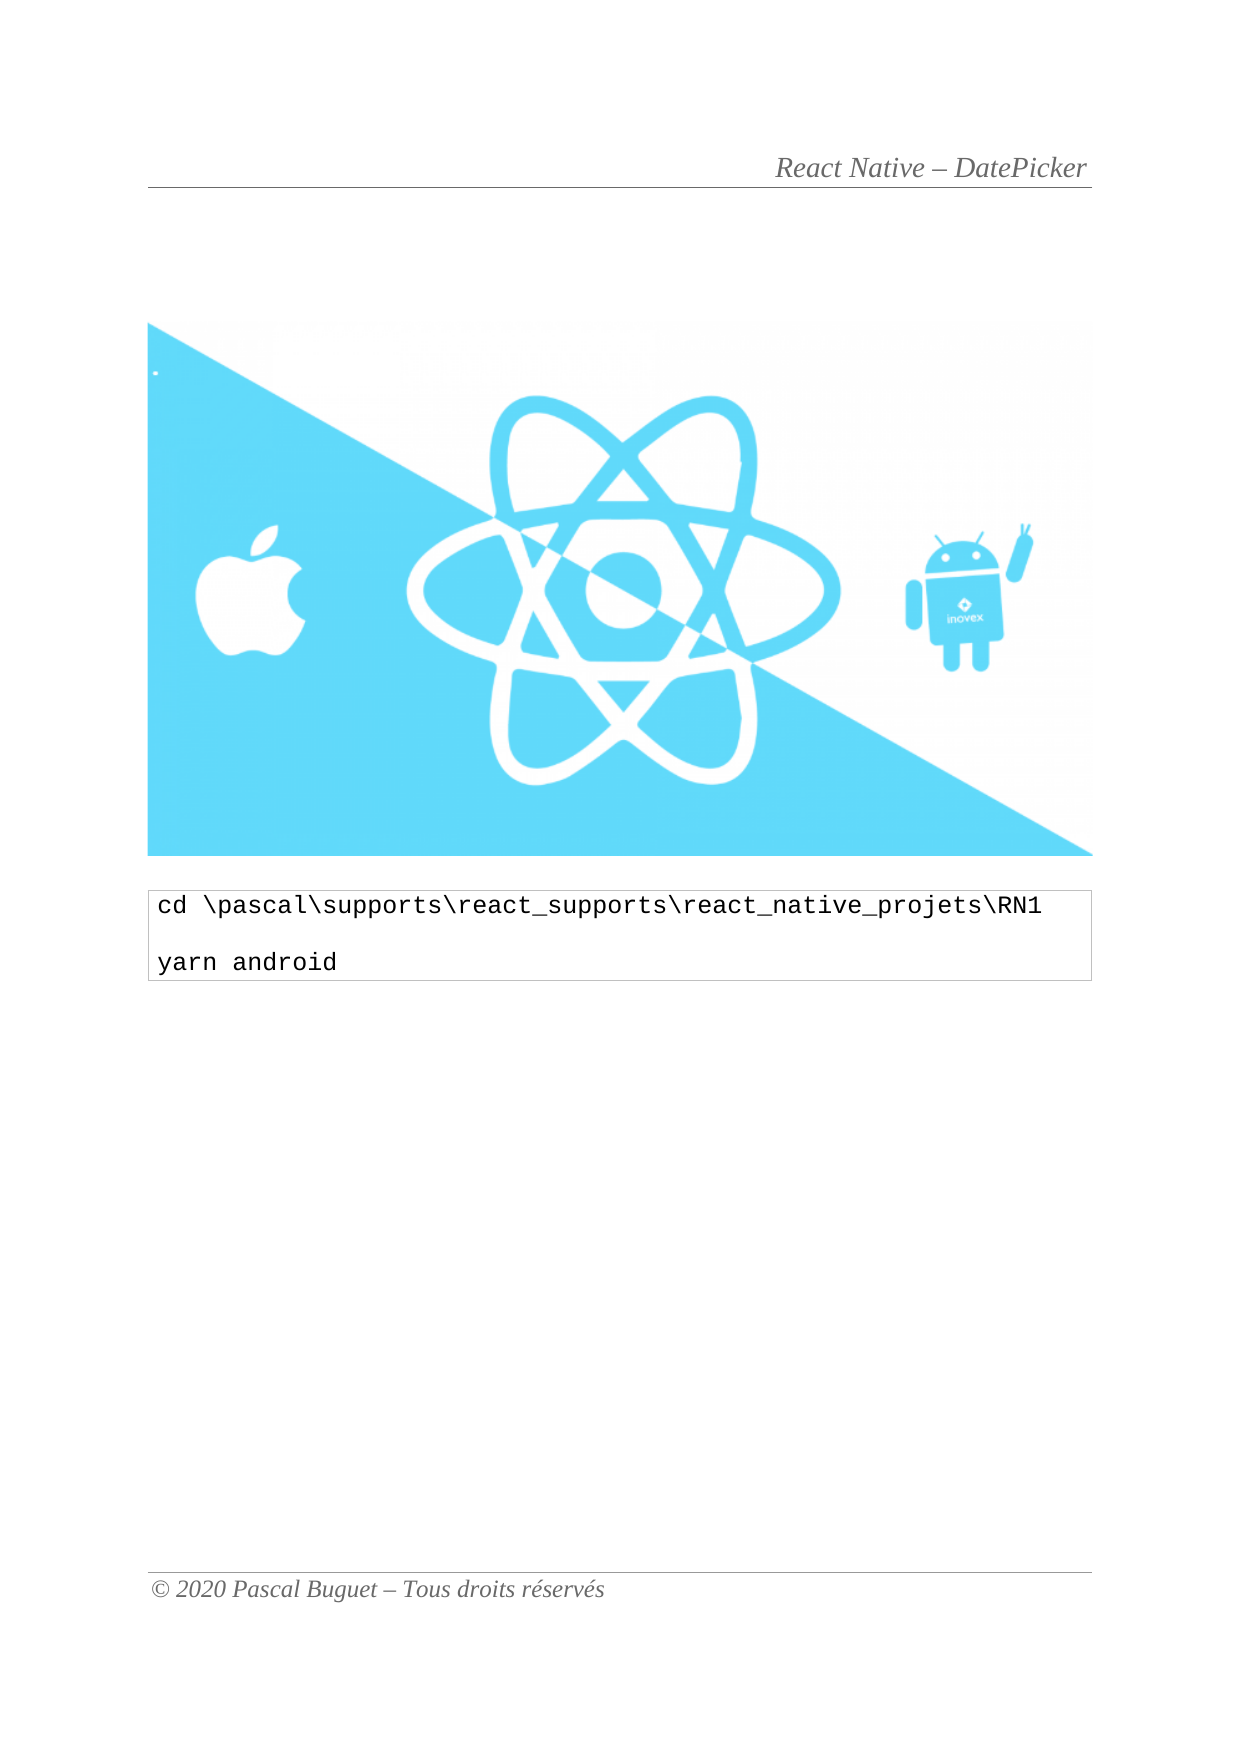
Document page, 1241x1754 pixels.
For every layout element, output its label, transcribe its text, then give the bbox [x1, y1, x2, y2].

text yarn android [149, 947, 1091, 980]
text cd \pascal\supports\react_supports\react_native_projets\RN1 [149, 891, 1091, 921]
picture [147, 318, 1093, 856]
